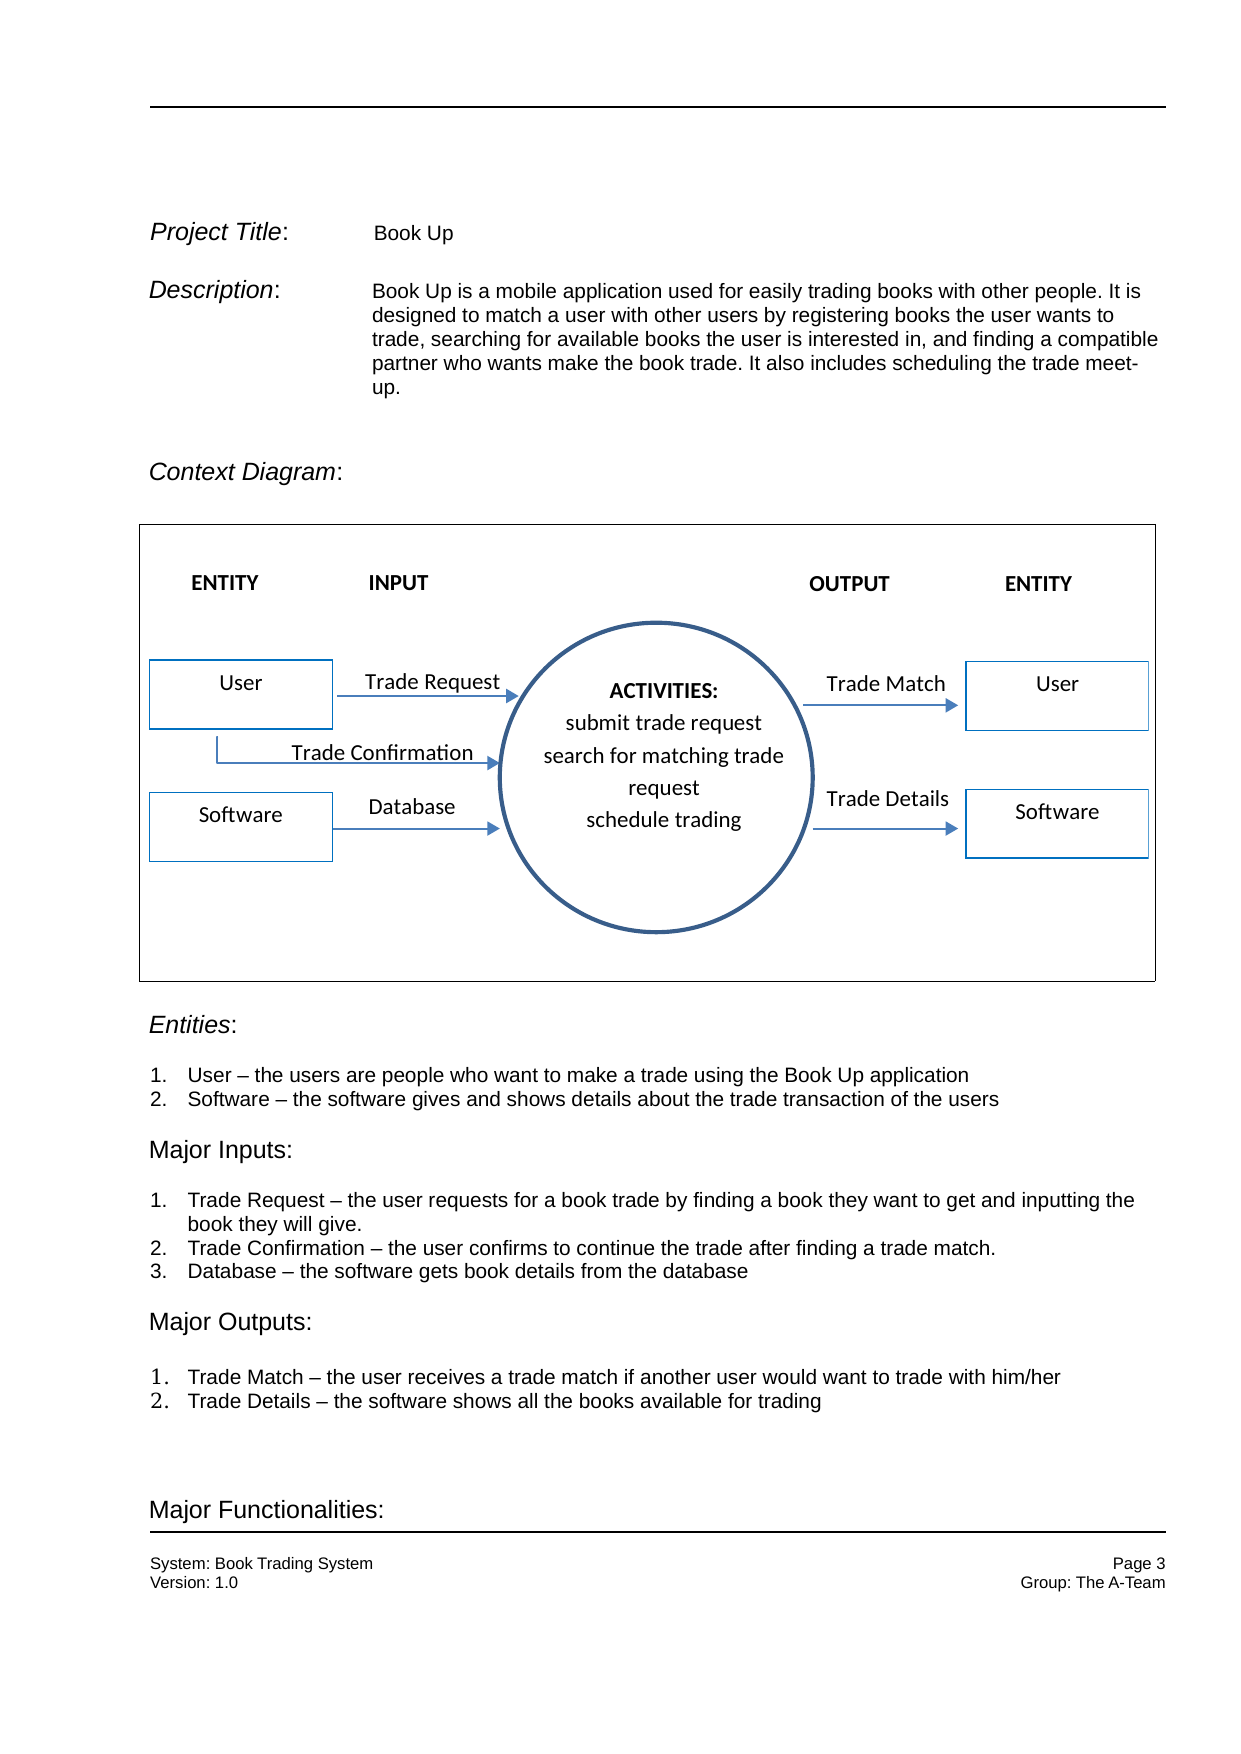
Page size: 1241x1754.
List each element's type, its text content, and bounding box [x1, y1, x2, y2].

text Entities: [148, 1010, 1166, 1039]
list Database – the software gets book details from the database [150, 1259, 1166, 1283]
text Major Functionalities: [148, 1495, 1166, 1524]
list Trade Match – the user receives a trade match if another user would want to trade with him/her [150, 1365, 1166, 1389]
list User – the users are people who want to make a trade using the Book Up application [150, 1063, 1166, 1087]
text Context Diagram: [148, 457, 1166, 486]
list Trade Details – the software shows all the books available for trading [150, 1389, 1166, 1414]
list Trade Request – the user requests for a book trade by finding a book they want to get and inputting the book they will give. [150, 1187, 1166, 1235]
text Project Title: Book Up [150, 217, 1166, 246]
text Description: Book Up is a mobile application used for easily trading books with other people. It is designed to match a user with other users by registering books the user wants to trade, searching for available books the user is interested in, and finding a compatible partner who wants make the book trade. It also includes scheduling the trade meet-up. [148, 274, 1166, 399]
list Trade Confirmation – the user confirms to continue the trade after finding a trade match. [150, 1235, 1166, 1259]
list Software – the software gives and shows details about the trade transaction of the users [150, 1087, 1166, 1111]
text Major Inputs: [148, 1135, 1166, 1163]
text Major Outputs: [148, 1307, 1166, 1336]
